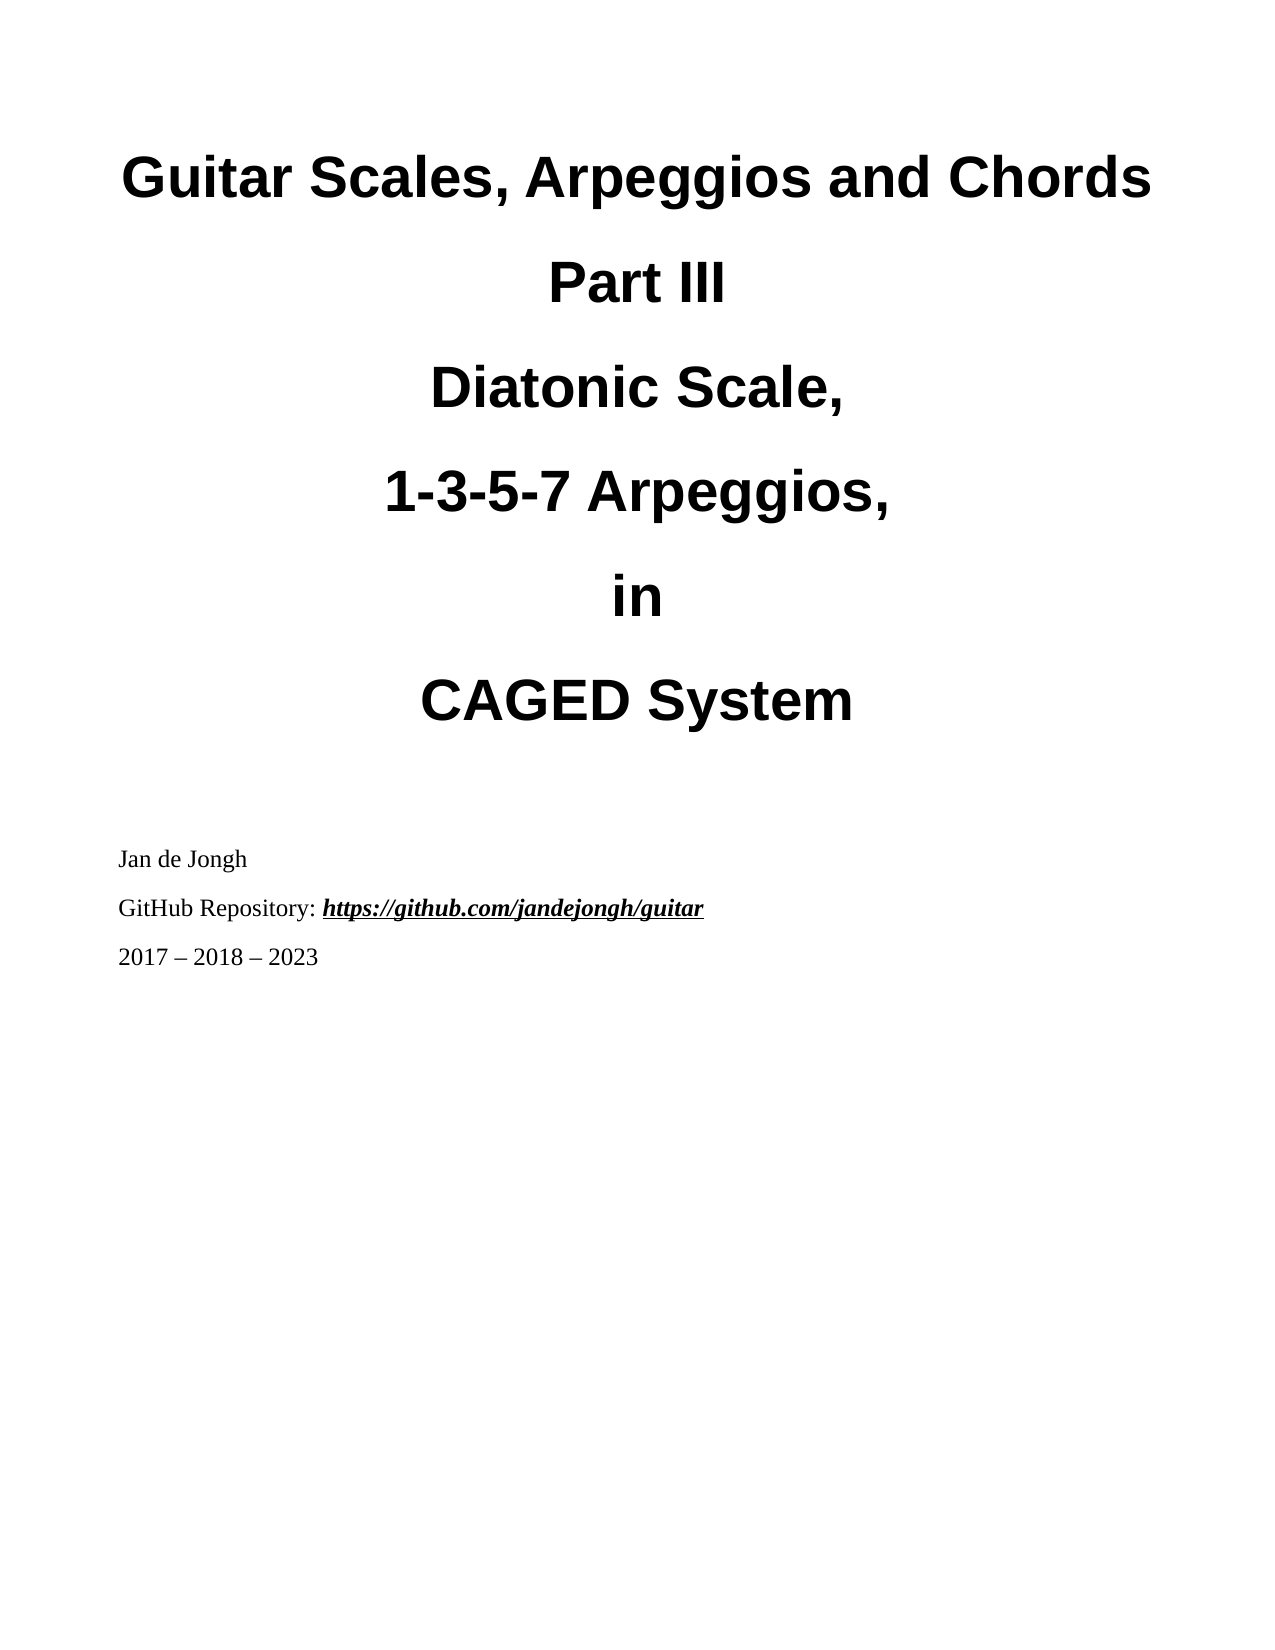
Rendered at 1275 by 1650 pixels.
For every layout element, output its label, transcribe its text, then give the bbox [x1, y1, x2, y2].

title in [118, 561, 1157, 628]
text 2017 – 2018 – 2023 [118, 942, 1157, 971]
title Guitar Scales, Arpeggios and Chords [118, 143, 1157, 210]
text GitHub Repository: https://github.com/jandejongh/guitar [118, 893, 1157, 922]
title CAGED System [118, 666, 1157, 733]
title Diatonic Scale, [118, 352, 1157, 419]
title 1-3-5-7 Arpeggios, [118, 457, 1157, 524]
title Part III [118, 248, 1157, 315]
text Jan de Jongh [118, 844, 1157, 872]
